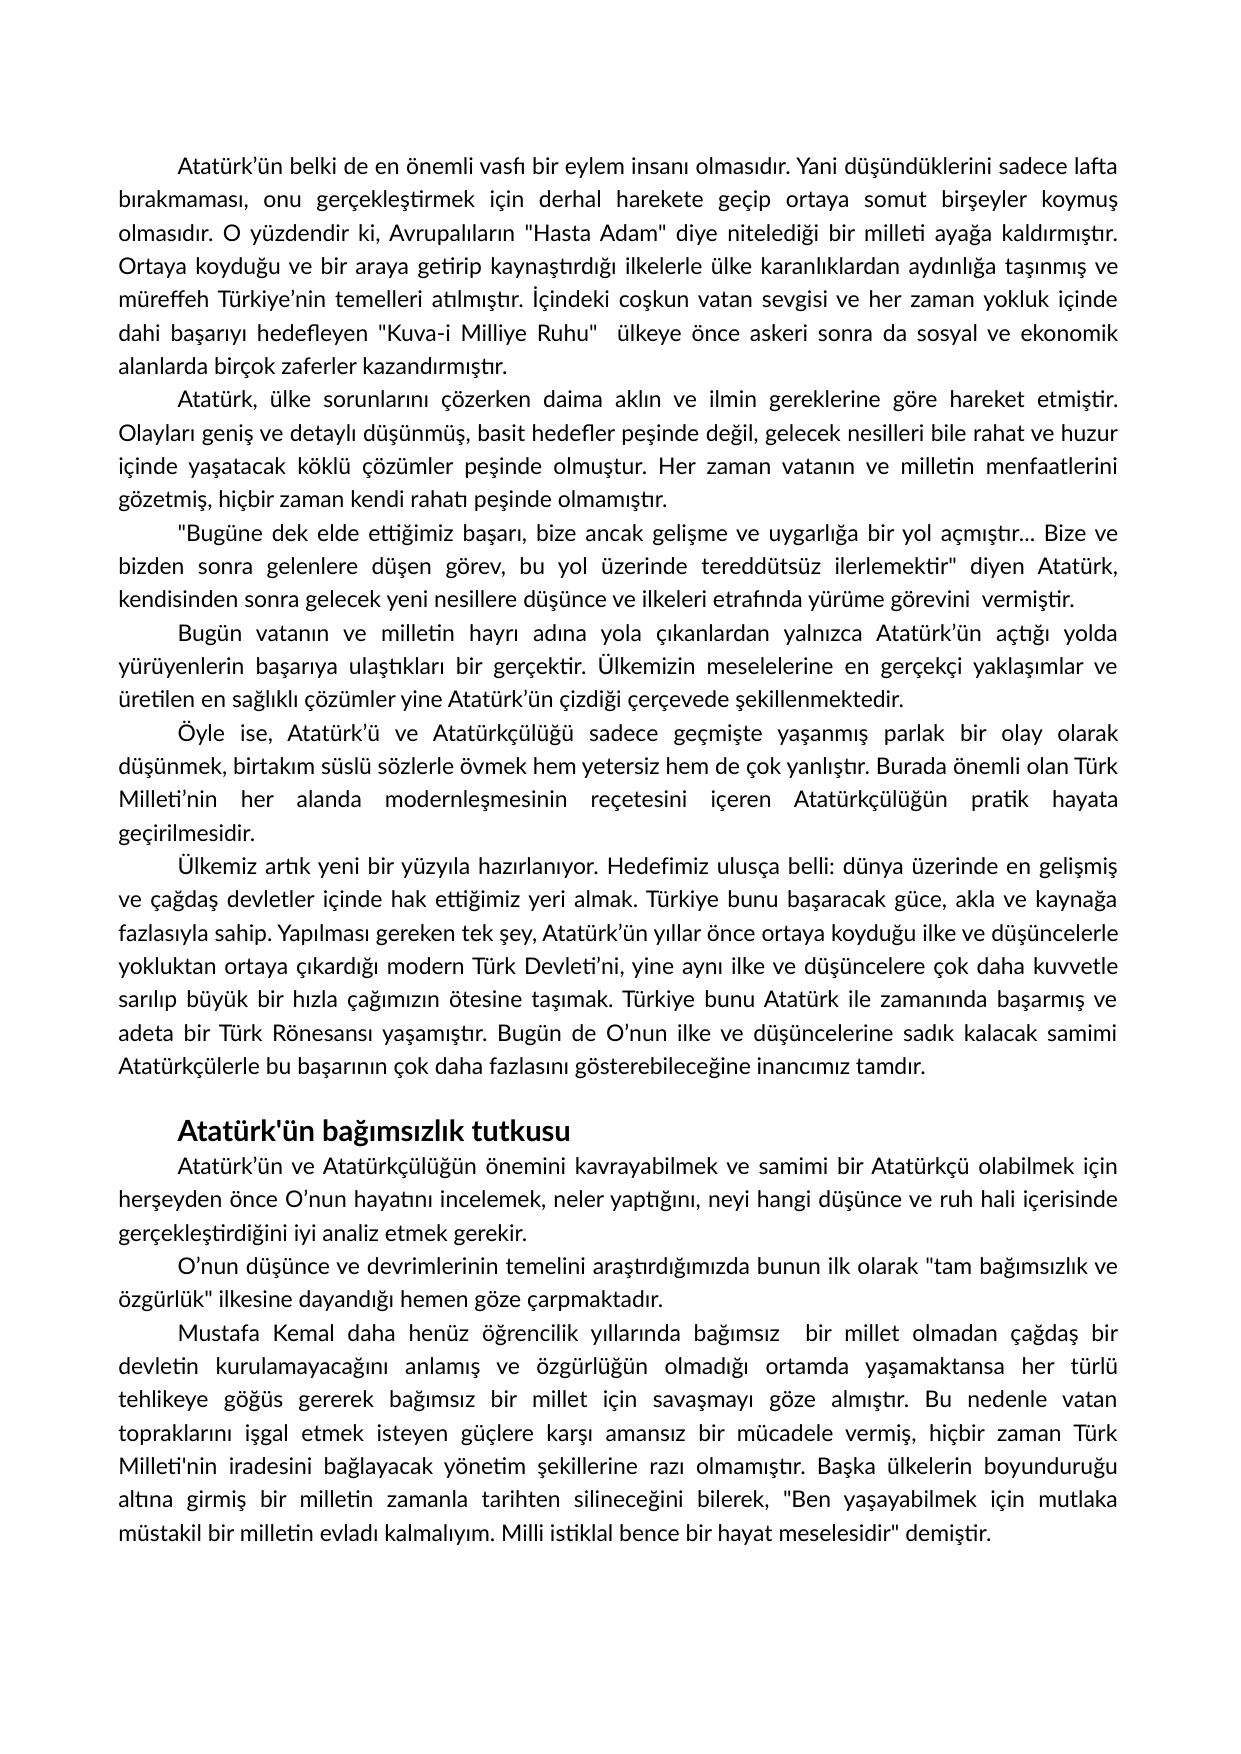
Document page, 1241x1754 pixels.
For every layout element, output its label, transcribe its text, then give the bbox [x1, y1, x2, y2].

text Bugün vatanın ve milletin hayrı adına yola çıkanlardan yalnızca Atatürk’ün açtığı yolda yürüyenlerin başarıya ulaştıkları bir gerçektir. Ülkemizin meselelerine en gerçekçi yaklaşımlar ve üretilen en sağlıklı çözümler yine Atatürk’ün çizdiği çerçevede şekillenmektedir. [118, 614, 1119, 714]
text Öyle ise, Atatürk’ü ve Atatürkçülüğü sadece geçmişte yaşanmış parlak bir olay olarak düşünmek, birtakım süslü sözlerle övmek hem yetersiz hem de çok yanlıştır. Burada önemli olan Türk Milleti’nin her alanda modernleşmesinin reçetesini içeren Atatürkçülüğün pratik hayata geçirilmesidir. [118, 714, 1119, 848]
text O’nun düşünce ve devrimlerinin temelini araştırdığımızda bunun ilk olarak "tam bağımsızlık ve özgürlük" ilkesine dayandığı hemen göze çarpmaktadır. [118, 1248, 1119, 1314]
text Atatürk’ün belki de en önemli vasfı bir eylem insanı olmasıdır. Yani düşündüklerini sadece lafta bırakmaması, onu gerçekleştirmek için derhal harekete geçip ortaya somut birşeyler koymuş olmasıdır. O yüzdendir ki, Avrupalıların "Hasta Adam" diye nitelediği bir milleti ayağa kaldırmıştır. Ortaya koyduğu ve bir araya getirip kaynaştırdığı ilkelerle ülke karanlıklardan aydınlığa taşınmış ve müreffeh Türkiye’nin temelleri atılmıştır. İçindeki coşkun vatan sevgisi ve her zaman yokluk içinde dahi başarıyı hedefleyen "Kuva-i Milliye Ruhu" ülkeye önce askeri sonra da sosyal ve ekonomik alanlarda birçok zaferler kazandırmıştır. [118, 148, 1119, 381]
text Atatürk, ülke sorunlarını çözerken daima aklın ve ilmin gereklerine göre hareket etmiştir. Olayları geniş ve detaylı düşünmüş, basit hedefler peşinde değil, gelecek nesilleri bile rahat ve huzur içinde yaşatacak köklü çözümler peşinde olmuştur. Her zaman vatanın ve milletin menfaatlerini gözetmiş, hiçbir zaman kendi rahatı peşinde olmamıştır. [118, 381, 1119, 514]
text "Bugüne dek elde ettiğimiz başarı, bize ancak gelişme ve uygarlığa bir yol açmıştır... Bize ve bizden sonra gelenlere düşen görev, bu yol üzerinde tereddütsüz ilerlemektir" diyen Atatürk, kendisinden sonra gelecek yeni nesillere düşünce ve ilkeleri etrafında yürüme görevini vermiştir. [118, 514, 1119, 614]
text Atatürk'ün bağımsızlık tutkusu [118, 1114, 1119, 1148]
text Mustafa Kemal daha henüz öğrencilik yıllarında bağımsız bir millet olmadan çağdaş bir devletin kurulamayacağını anlamış ve özgürlüğün olmadığı ortamda yaşamaktansa her türlü tehlikeye göğüs gererek bağımsız bir millet için savaşmayı göze almıştır. Bu nedenle vatan topraklarını işgal etmek isteyen güçlere karşı amansız bir mücadele vermiş, hiçbir zaman Türk Milleti'nin iradesini bağlayacak yönetim şekillerine razı olmamıştır. Başka ülkelerin boyunduruğu altına girmiş bir milletin zamanla tarihten silineceğini bilerek, "Ben yaşayabilmek için mutlaka müstakil bir milletin evladı kalmalıyım. Milli istiklal bence bir hayat meselesidir" demiştir. [118, 1314, 1119, 1548]
text Atatürk’ün ve Atatürkçülüğün önemini kavrayabilmek ve samimi bir Atatürkçü olabilmek için herşeyden önce O’nun hayatını incelemek, neler yaptığını, neyi hangi düşünce ve ruh hali içerisinde gerçekleştirdiğini iyi analiz etmek gerekir. [118, 1148, 1119, 1248]
text Ülkemiz artık yeni bir yüzyıla hazırlanıyor. Hedefimiz ulusça belli: dünya üzerinde en gelişmiş ve çağdaş devletler içinde hak ettiğimiz yeri almak. Türkiye bunu başaracak güce, akla ve kaynağa fazlasıyla sahip. Yapılması gereken tek şey, Atatürk’ün yıllar önce ortaya koyduğu ilke ve düşüncelerle yokluktan ortaya çıkardığı modern Türk Devleti’ni, yine aynı ilke ve düşüncelere çok daha kuvvetle sarılıp büyük bir hızla çağımızın ötesine taşımak. Türkiye bunu Atatürk ile zamanında başarmış ve adeta bir Türk Rönesansı yaşamıştır. Bugün de O’nun ilke ve düşüncelerine sadık kalacak samimi Atatürkçülerle bu başarının çok daha fazlasını gösterebileceğine inancımız tamdır. [118, 848, 1119, 1081]
